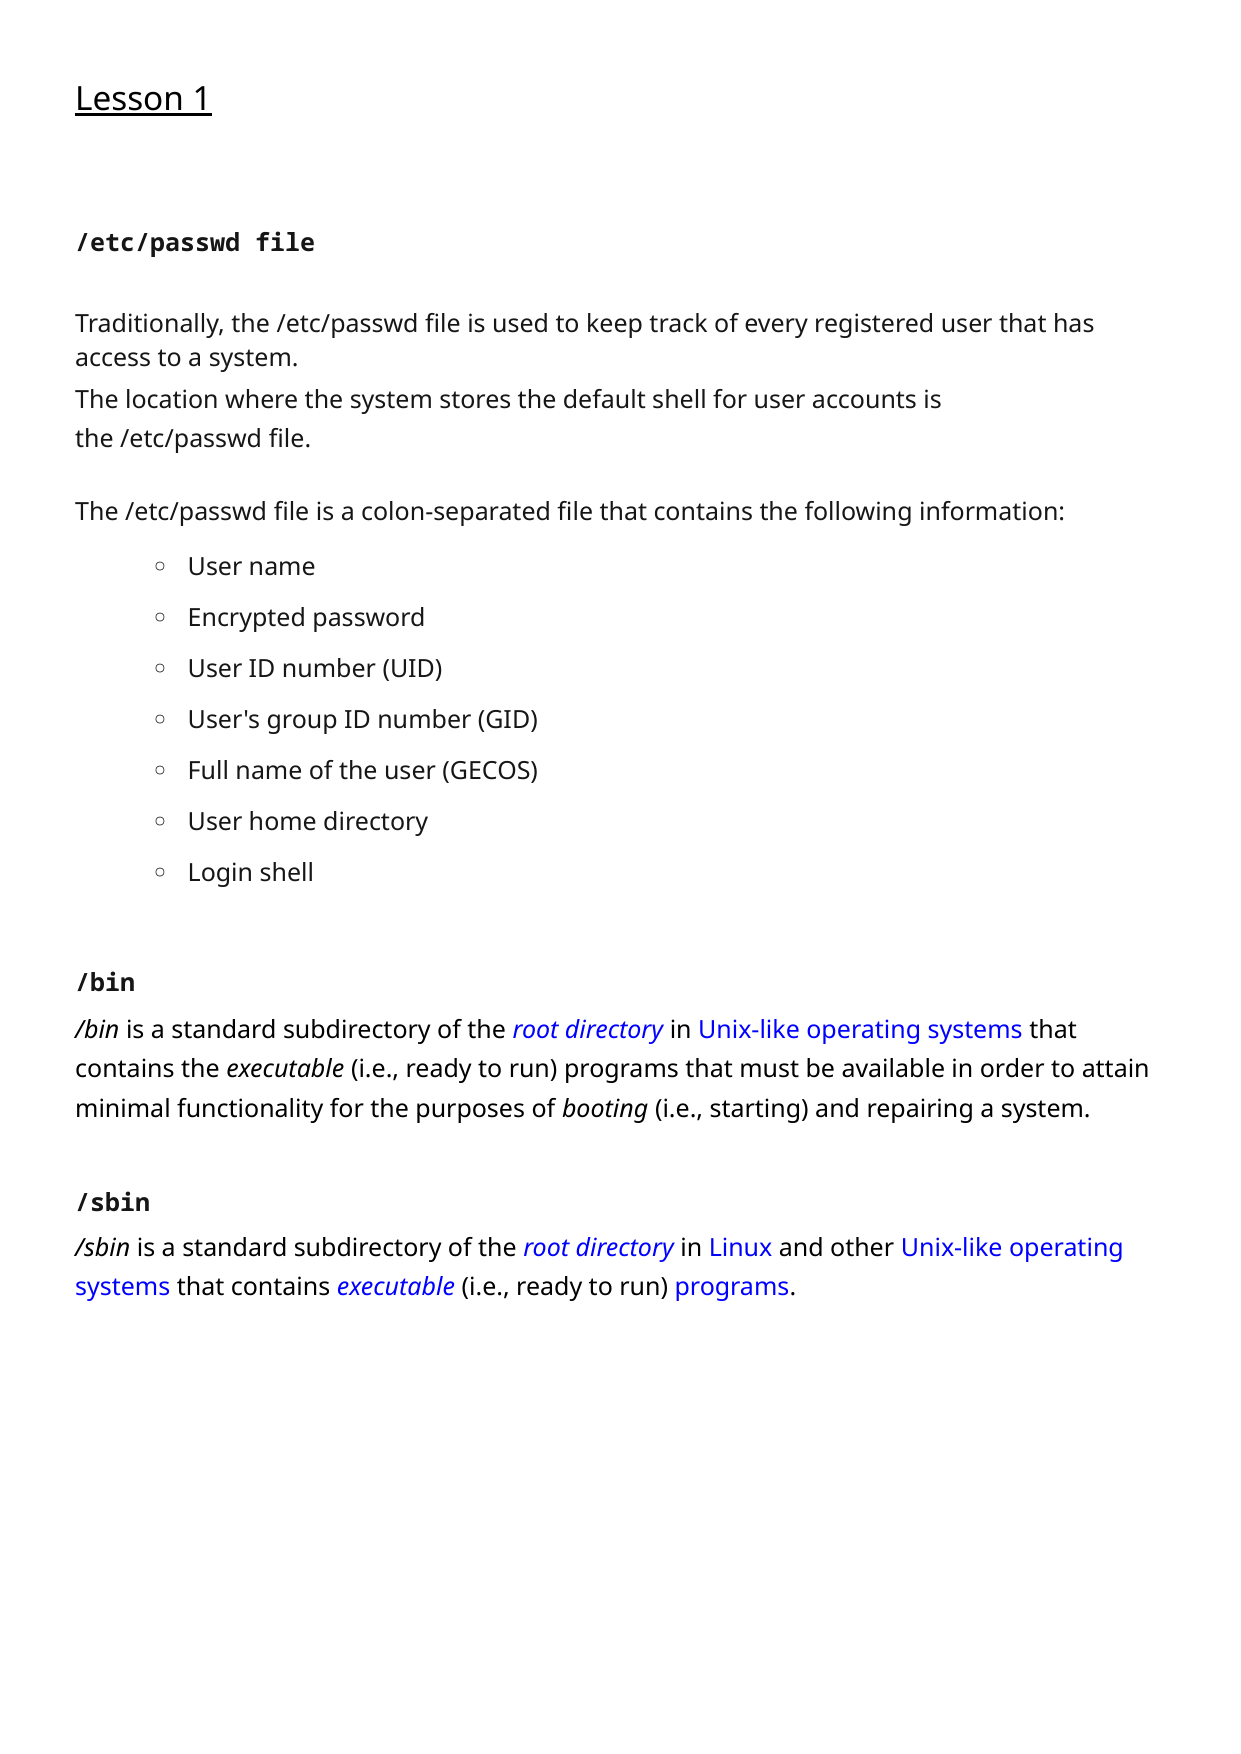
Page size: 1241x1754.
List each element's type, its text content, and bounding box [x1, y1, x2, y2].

list User name [150, 549, 1165, 583]
text /bin [75, 965, 1165, 999]
text The location where the system stores the default shell for user accounts is the /etc/passwd file. [75, 381, 1165, 454]
text /sbin is a standard subdirectory of the root directory in Linux and other Unix-like operating systems that contains executable (i.e., ready to run) programs. [75, 1229, 1165, 1303]
list Login shell [150, 855, 1165, 889]
list User home directory [150, 804, 1165, 838]
text The /etc/passwd file is a colon-separated file that contains the following information: [75, 494, 1165, 528]
list User ID number (UID) [150, 651, 1165, 685]
subtitle /etc/passwd file [75, 225, 1165, 259]
text Lesson 1 [75, 75, 1165, 120]
text Traditionally, the /etc/passwd file is used to keep track of every registered user that has access to a system. [75, 305, 1165, 373]
text /sbin [75, 1184, 1165, 1218]
list Encrypted password [150, 600, 1165, 634]
list Full name of the user (GECOS) [150, 753, 1165, 787]
list User's group ID number (GID) [150, 702, 1165, 736]
text /bin is a standard subdirectory of the root directory in Unix-like operating systems that contains the executable (i.e., ready to run) programs that must be available in order to attain minimal functionality for the purposes of booting (i.e., starting) and repairing a system. [75, 1012, 1165, 1124]
